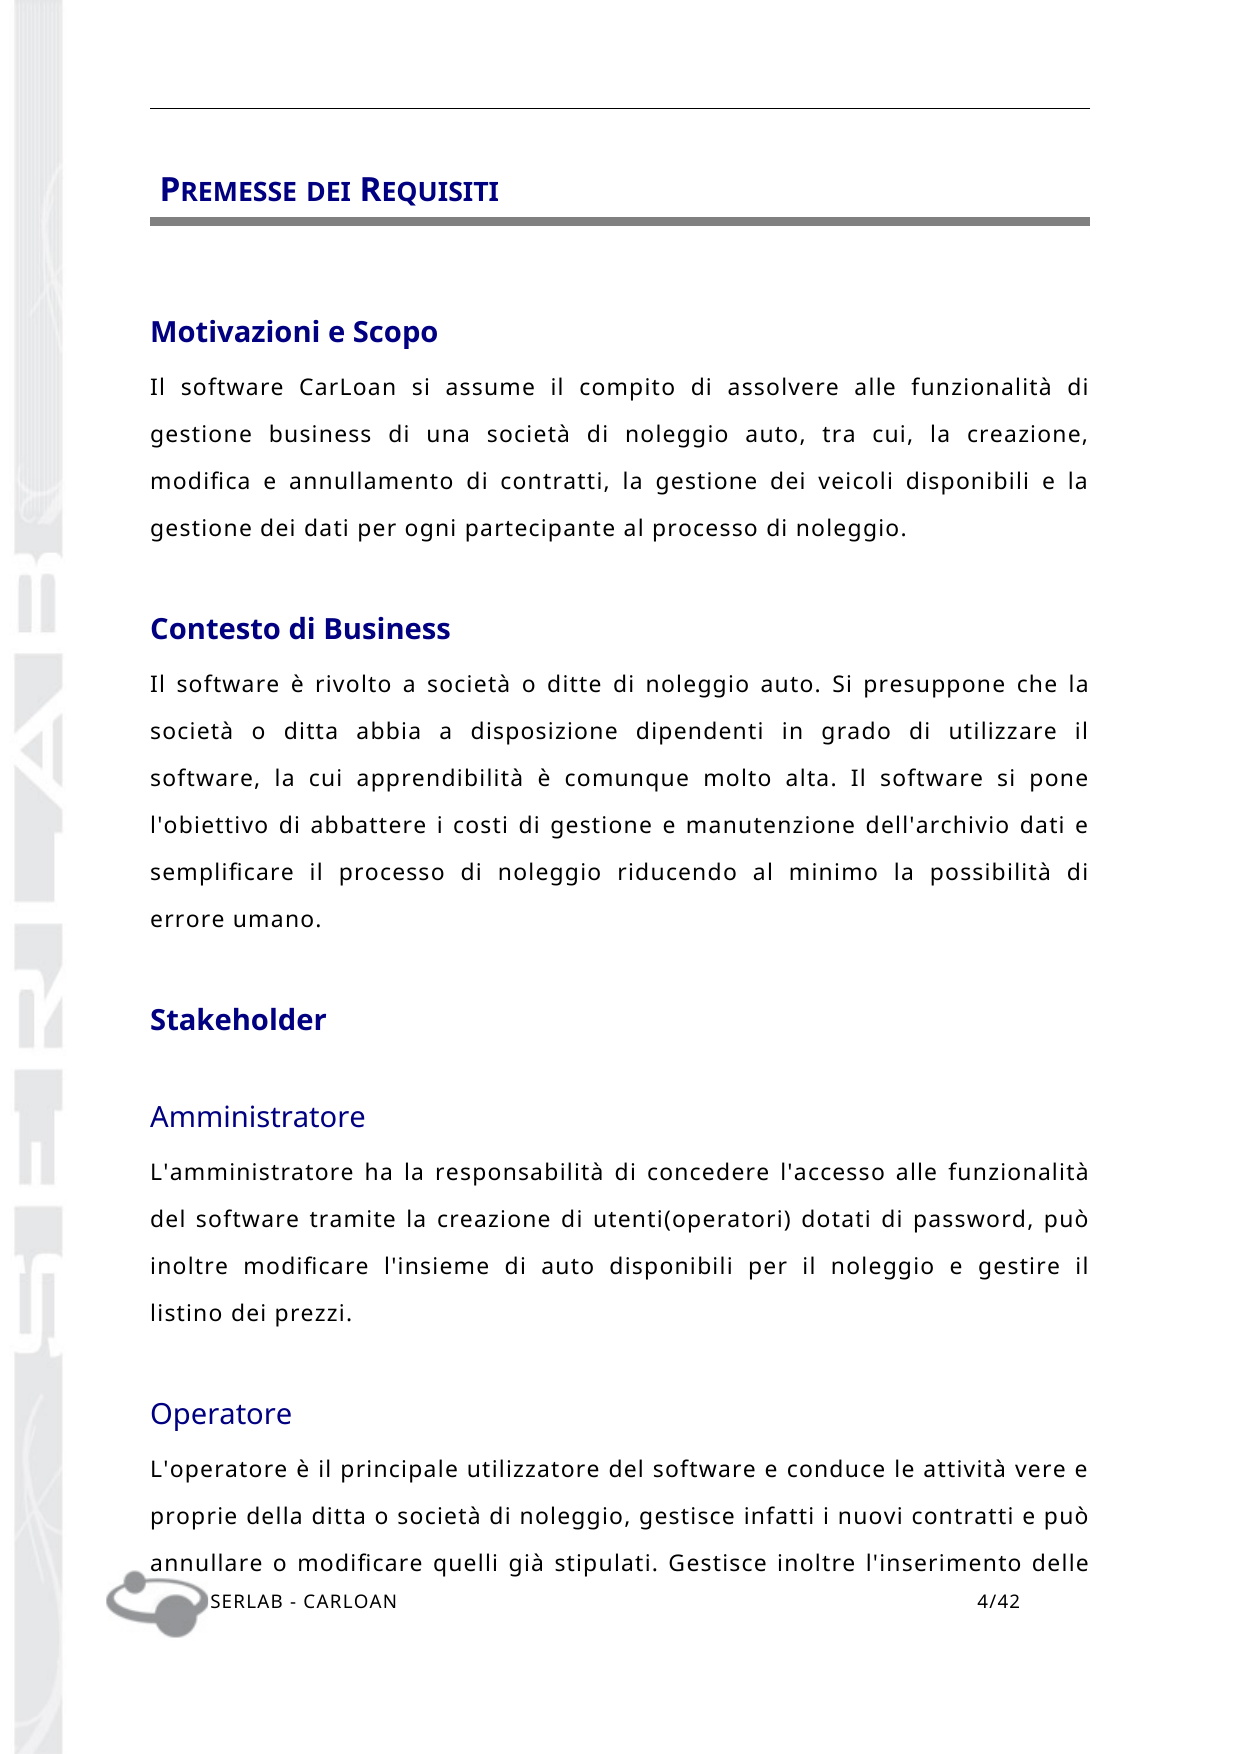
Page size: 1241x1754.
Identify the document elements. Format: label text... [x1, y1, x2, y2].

picture [0, 0, 71, 1754]
text L'operatore è il principale utilizzatore del software e conduce le attività vere e proprie della ditta o società di noleggio, gestisce infatti i nuovi contratti e può annullare o modificare quelli già stipulati. Gestisce inoltre l'inserimento delle [150, 1453, 1090, 1578]
subtitle Amministratore [150, 1096, 1090, 1136]
subtitle Premesse dei Requisiti [150, 165, 1090, 217]
subtitle Operatore [150, 1393, 1090, 1433]
subtitle Motivazioni e Scopo [150, 312, 1090, 351]
subtitle Contesto di Business [150, 609, 1090, 648]
text Il software CarLoan si assume il compito di assolvere alle funzionalità di gestione business di una società di noleggio auto, tra cui, la creazione, modifica e annullamento di contratti, la gestione dei veicoli disponibili e la gestione dei dati per ogni partecipante al processo di noleggio. [150, 371, 1090, 543]
text Il software è rivolto a società o ditte di noleggio auto. Si presuppone che la società o ditta abbia a disposizione dipendenti in grado di utilizzare il software, la cui apprendibilità è comunque molto alta. Il software si pone l'obiettivo di abbattere i costi di gestione e manutenzione dell'archivio dati e semplificare il processo di noleggio riducendo al minimo la possibilità di errore umano. [150, 668, 1090, 934]
picture [94, 1570, 209, 1641]
subtitle Stakeholder [150, 999, 1090, 1039]
text L'amministratore ha la responsabilità di concedere l'accesso alle funzionalità del software tramite la creazione di utenti(operatori) dotati di password, può inoltre modificare l'insieme di auto disponibili per il noleggio e gestire il listino dei prezzi. [150, 1156, 1090, 1328]
